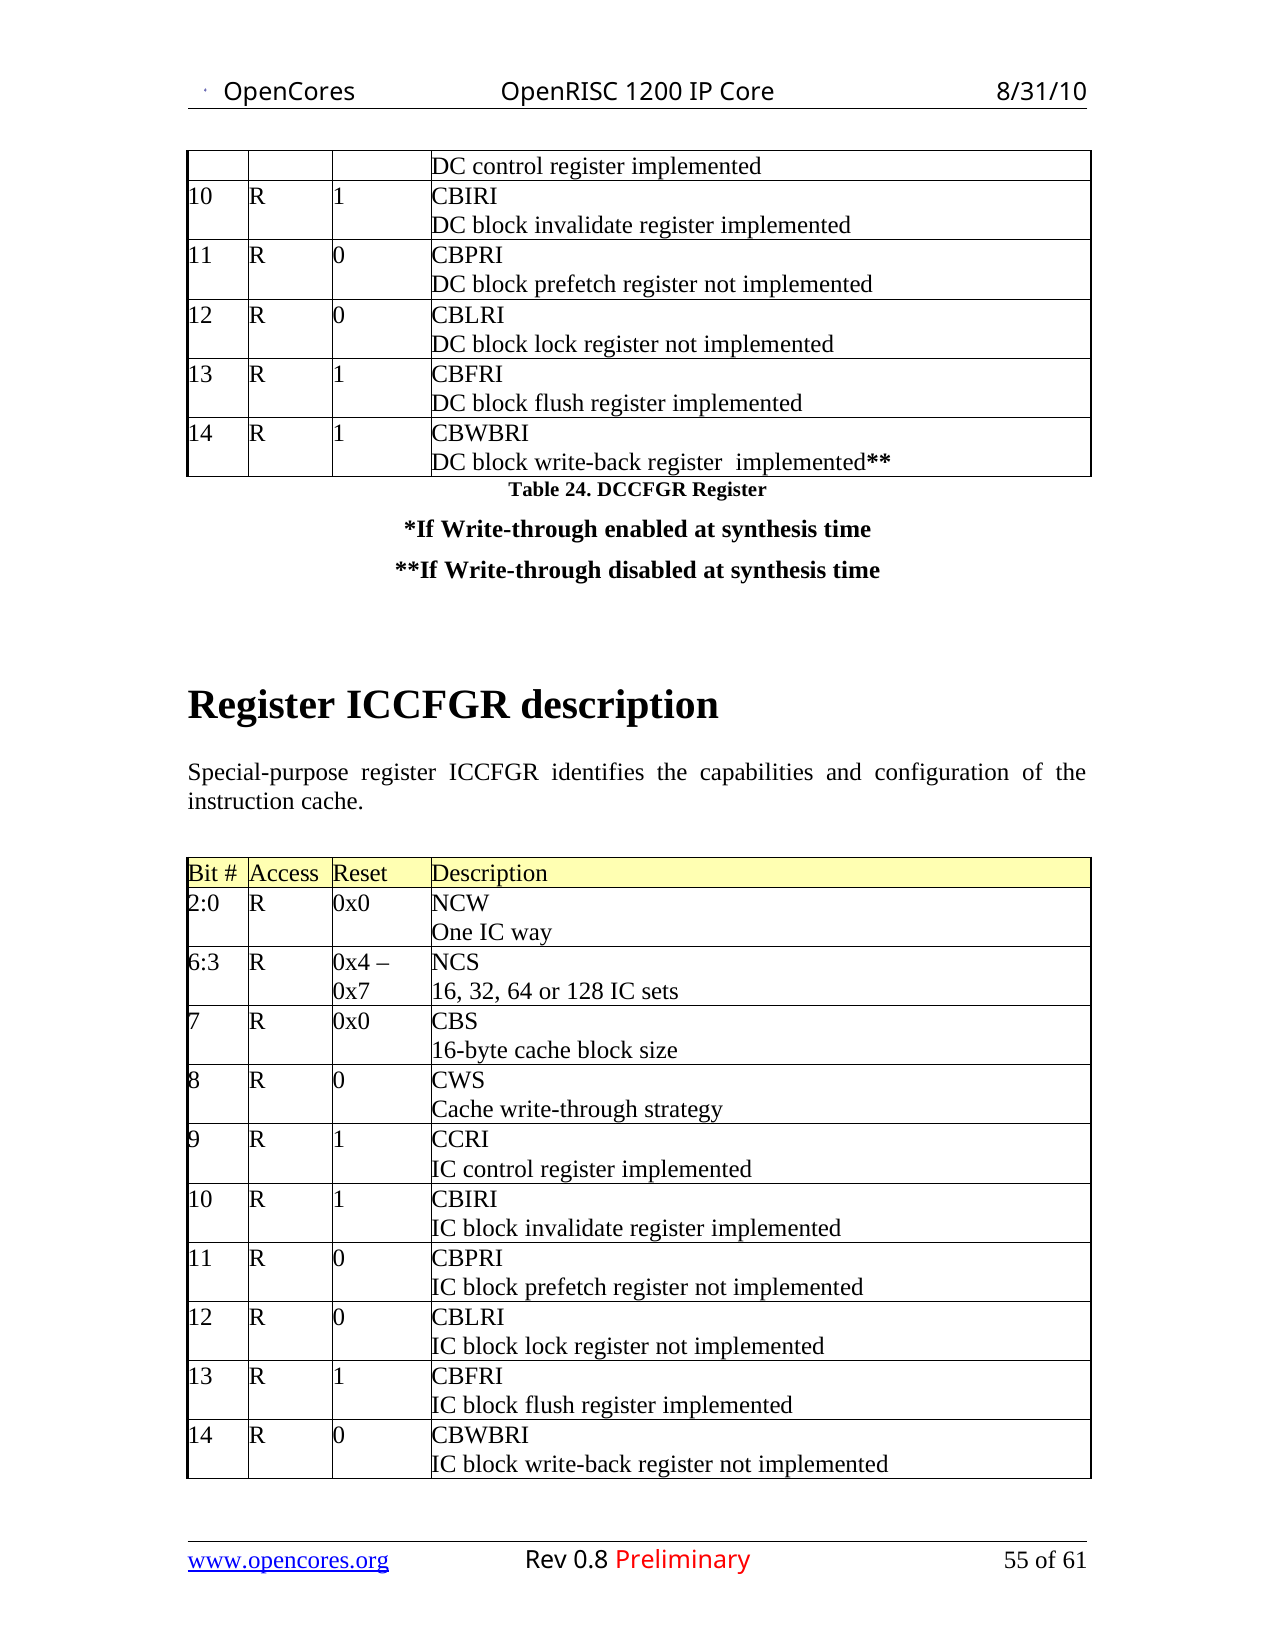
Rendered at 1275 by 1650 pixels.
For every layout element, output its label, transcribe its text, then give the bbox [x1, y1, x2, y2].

table_cell 1 [333, 359, 431, 417]
text Table 24. DCCFGR Register [187, 477, 1087, 501]
table_cell CBFRI IC block flush register implemented [432, 1361, 1090, 1419]
table_cell CBLRI IC block lock register not implemented [432, 1302, 1090, 1360]
table_cell 0 [333, 240, 431, 298]
table_cell [249, 151, 332, 180]
table_cell 6:3 [189, 947, 248, 1005]
table_cell R [249, 418, 332, 476]
table_cell 11 [189, 240, 248, 298]
table_cell R [249, 359, 332, 417]
table_cell 0 [333, 1302, 431, 1360]
subtitle Register ICCFGR description [187, 680, 1087, 728]
table_cell R [249, 1361, 332, 1419]
table_cell 1 [333, 418, 431, 476]
text **If Write-through disabled at synthesis time [187, 555, 1087, 584]
table_cell 12 [189, 300, 248, 358]
table_cell R [249, 1420, 332, 1478]
table_cell 9 [189, 1124, 248, 1182]
table_cell CBIRI DC block invalidate register implemented [432, 181, 1090, 239]
table_cell NCW One IC way [432, 888, 1090, 946]
table_cell R [249, 888, 332, 946]
table_cell 7 [189, 1006, 248, 1064]
table_cell 14 [189, 1420, 248, 1478]
table_cell 2:0 [189, 888, 248, 946]
table_cell CBPRI DC block prefetch register not implemented [432, 240, 1090, 298]
table_cell 12 [189, 1302, 248, 1360]
table_cell CBFRI DC block flush register implemented [432, 359, 1090, 417]
table_cell R [249, 181, 332, 239]
table_cell [189, 151, 248, 180]
table_cell 11 [189, 1243, 248, 1301]
table_cell CBS 16-byte cache block size [432, 1006, 1090, 1064]
table_header Description [432, 858, 1090, 887]
table_cell 10 [189, 1184, 248, 1242]
table_cell 0x0 [333, 1006, 431, 1064]
table_cell 1 [333, 1184, 431, 1242]
table_cell 0x4 – 0x7 [333, 947, 431, 1005]
table_cell R [249, 1065, 332, 1123]
table_cell R [249, 1243, 332, 1301]
table_cell CWS Cache write-through strategy [432, 1065, 1090, 1123]
table_cell R [249, 947, 332, 1005]
table_cell CBWBRI DC block write-back register implemented** [432, 418, 1090, 476]
table_cell R [249, 300, 332, 358]
table_cell R [249, 1006, 332, 1064]
table_cell CBWBRI IC block write-back register not implemented [432, 1420, 1090, 1478]
table_cell 0 [333, 1243, 431, 1301]
table_cell 13 [189, 359, 248, 417]
table_cell 0 [333, 1420, 431, 1478]
table_header Bit # [189, 858, 248, 887]
table_cell 14 [189, 418, 248, 476]
table_cell CBLRI DC block lock register not implemented [432, 300, 1090, 358]
table_cell [333, 151, 431, 180]
table_header Access [249, 858, 332, 887]
table_cell 1 [333, 1361, 431, 1419]
table_cell CBPRI IC block prefetch register not implemented [432, 1243, 1090, 1301]
table_cell R [249, 240, 332, 298]
table_cell 10 [189, 181, 248, 239]
table_cell 13 [189, 1361, 248, 1419]
table_cell R [249, 1302, 332, 1360]
table_cell DC control register implemented [432, 151, 1090, 180]
table_cell CCRI IC control register implemented [432, 1124, 1090, 1182]
table_cell 0 [333, 1065, 431, 1123]
table_cell 0x0 [333, 888, 431, 946]
table_cell R [249, 1124, 332, 1182]
table_header Reset [333, 858, 431, 887]
text *If Write-through enabled at synthesis time [187, 513, 1087, 543]
table_cell R [249, 1184, 332, 1242]
table_cell 1 [333, 1124, 431, 1182]
table_cell 0 [333, 300, 431, 358]
table_cell NCS 16, 32, 64 or 128 IC sets [432, 947, 1090, 1005]
table_cell 1 [333, 181, 431, 239]
table_cell 8 [189, 1065, 248, 1123]
table_cell CBIRI IC block invalidate register implemented [432, 1184, 1090, 1242]
text Special-purpose register ICCFGR identifies the capabilities and configuration of the instruction cache. [187, 757, 1087, 815]
